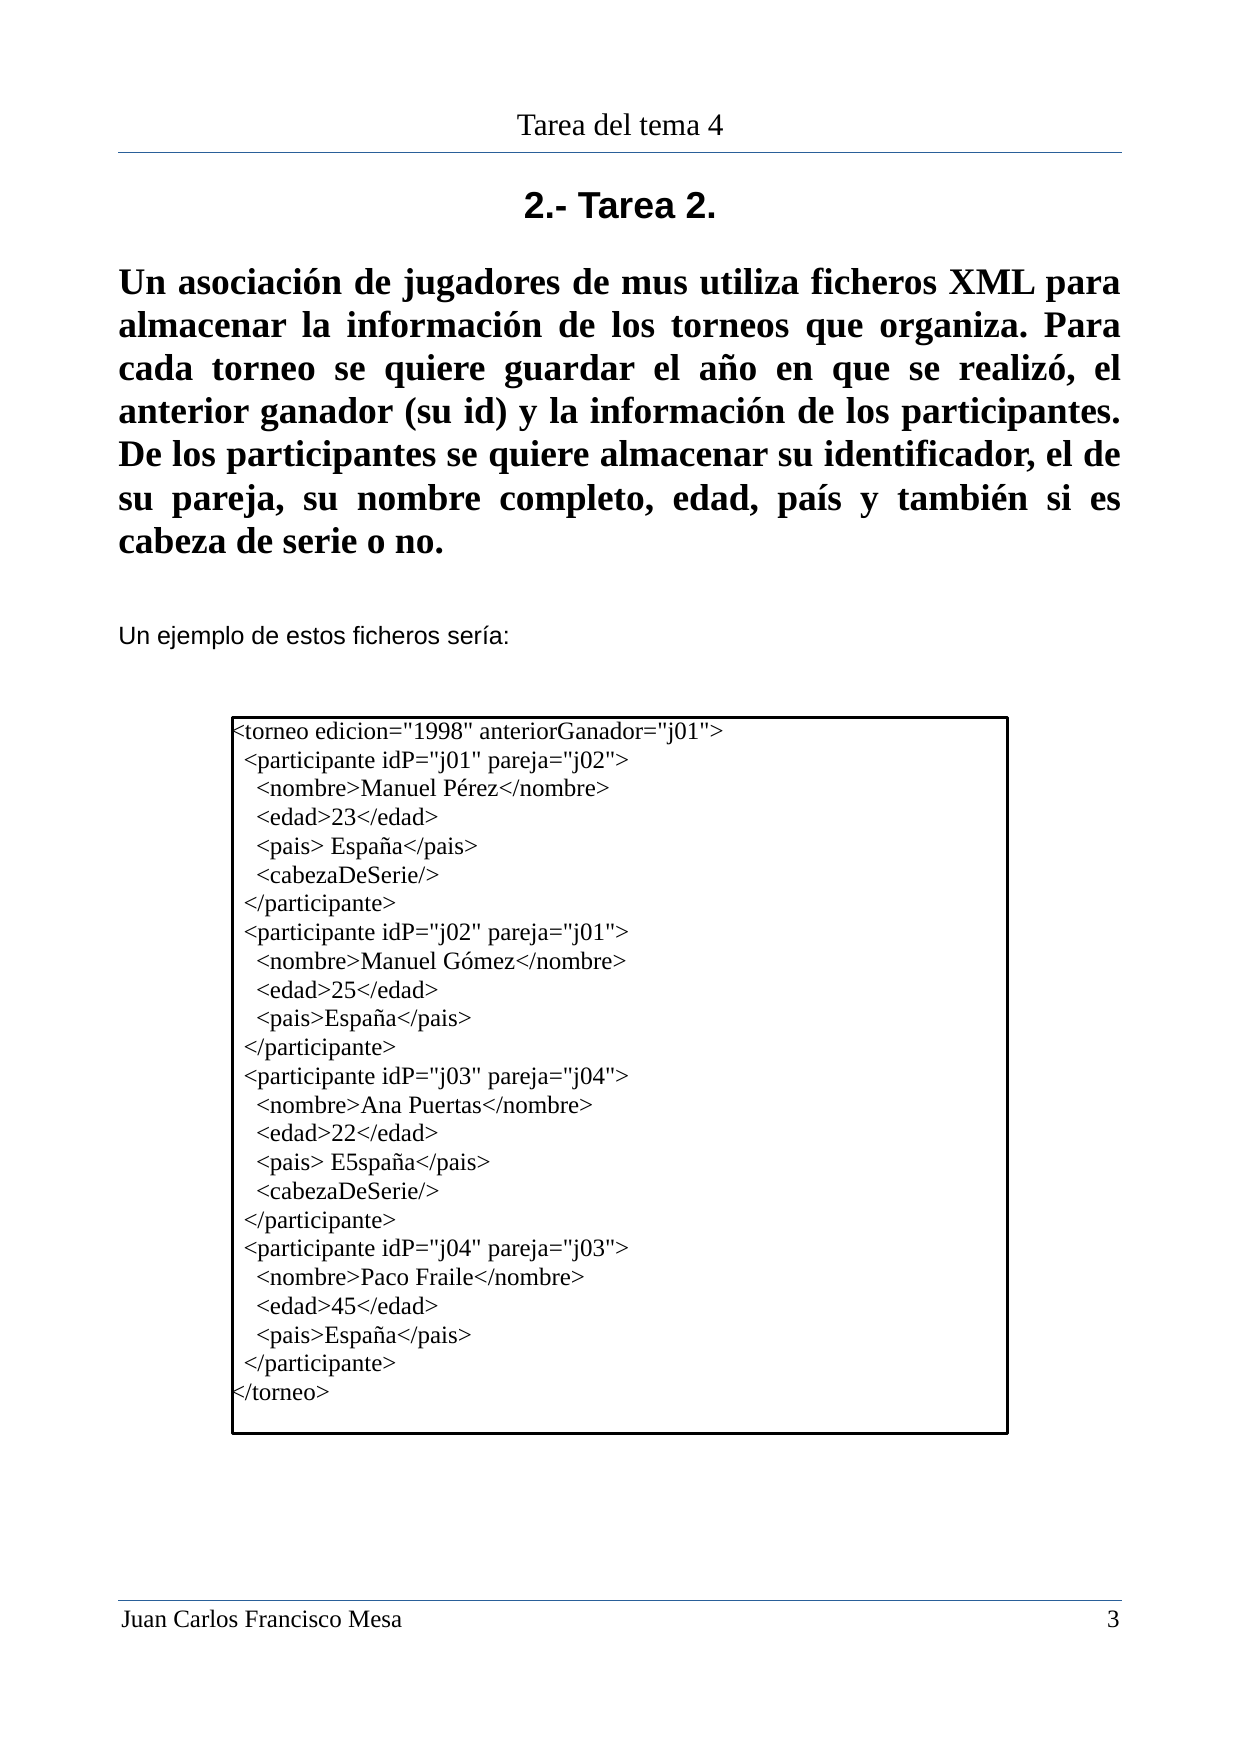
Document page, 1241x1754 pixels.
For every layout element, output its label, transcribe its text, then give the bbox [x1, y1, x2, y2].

text Un ejemplo de estos ficheros sería: [118, 621, 1122, 650]
subtitle Un asociación de jugadores de mus utiliza ficheros XML para almacenar la información de los torneos que organiza. Para cada torneo se quiere guardar el año en que se realizó, el anterior ganador (su id) y la información de los participantes. De los participantes se quiere almacenar su identificador, el de su pareja, su nombre completo, edad, país y también si es cabeza de serie o no. [118, 259, 1122, 561]
subtitle 2.- Tarea 2. [118, 183, 1122, 226]
